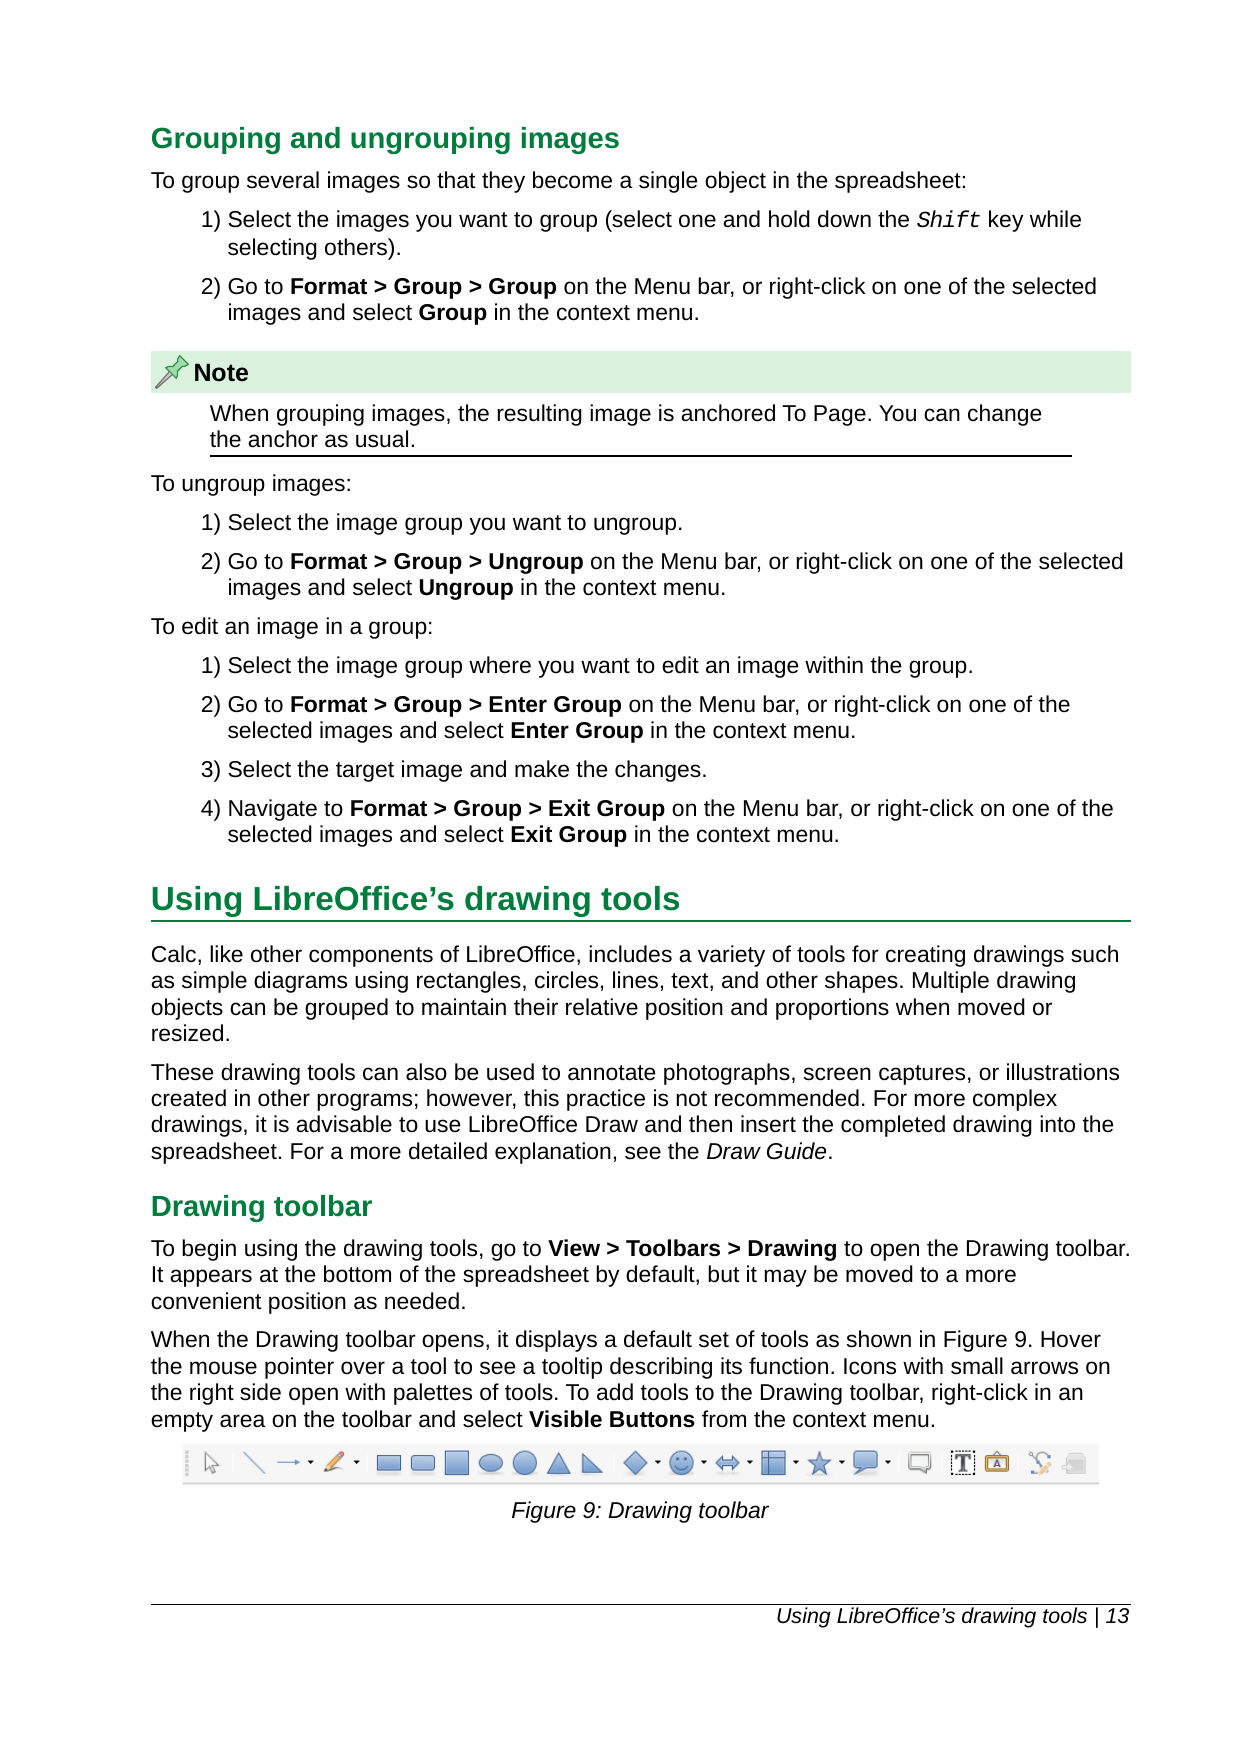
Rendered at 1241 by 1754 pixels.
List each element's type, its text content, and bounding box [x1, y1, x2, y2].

list To ungroup images: [151, 470, 1131, 496]
list Select the target image and make the changes. [227, 756, 1131, 782]
list Go to Format > Group > Enter Group on the Menu bar, or right-click on one of the selected images and select Enter Group in the context menu. [227, 691, 1131, 743]
list Go to Format > Group > Ungroup on the Menu bar, or right-click on one of the selected images and select Ungroup in the context menu. [227, 548, 1131, 600]
picture [182, 1444, 1100, 1485]
text When grouping images, the resulting image is anchored To Page. You can change the anchor as usual. [209, 400, 1072, 457]
subtitle Note [193, 351, 1131, 393]
text When the Drawing toolbar opens, it displays a default set of tools as shown in Figure 9. Hover the mouse pointer over a tool to see a tooltip describing its function. Icons with small arrows on the right side open with palettes of tools. To add tools to the Drawing toolbar, right-click in an empty area on the toolbar and select Visible Buttons from the context menu. [151, 1326, 1131, 1432]
text Figure 9: Drawing toolbar [182, 1497, 1099, 1523]
list To group several images so that they become a single object in the spreadsheet: [151, 167, 1131, 193]
list Select the image group where you want to edit an image within the group. [227, 652, 1131, 678]
text To begin using the drawing tools, go to View > Toolbars > Drawing to open the Drawing toolbar. It appears at the bottom of the spreadsheet by default, but it may be moved to a more convenient position as needed. [151, 1235, 1131, 1314]
subtitle Drawing toolbar [151, 1189, 1131, 1222]
text Calc, like other components of LibreOffice, includes a variety of tools for creating drawings such as simple diagrams using rectangles, circles, lines, text, and other shapes. Multiple drawing objects can be grouped to maintain their relative position and proportions when moved or resized. [151, 941, 1131, 1046]
list Select the images you want to group (select one and hold down the Shift key while selecting others). [227, 206, 1131, 261]
subtitle Grouping and ungrouping images [151, 121, 1131, 154]
subtitle Using LibreOffice’s drawing tools [151, 878, 1131, 920]
list Select the image group you want to ungroup. [227, 509, 1131, 535]
list Navigate to Format > Group > Exit Group on the Menu bar, or right-click on one of the selected images and select Exit Group in the context menu. [227, 794, 1131, 847]
list Go to Format > Group > Group on the Menu bar, or right-click on one of the selected images and select Group in the context menu. [227, 273, 1131, 326]
text These drawing tools can also be used to annotate photographs, screen captures, or illustrations created in other programs; however, this practice is not recommended. For more complex drawings, it is advisable to use LibreOffice Draw and then insert the completed drawing into the spreadsheet. For a more detailed explanation, see the Draw Guide. [151, 1059, 1131, 1164]
list To edit an image in a group: [151, 613, 1131, 639]
